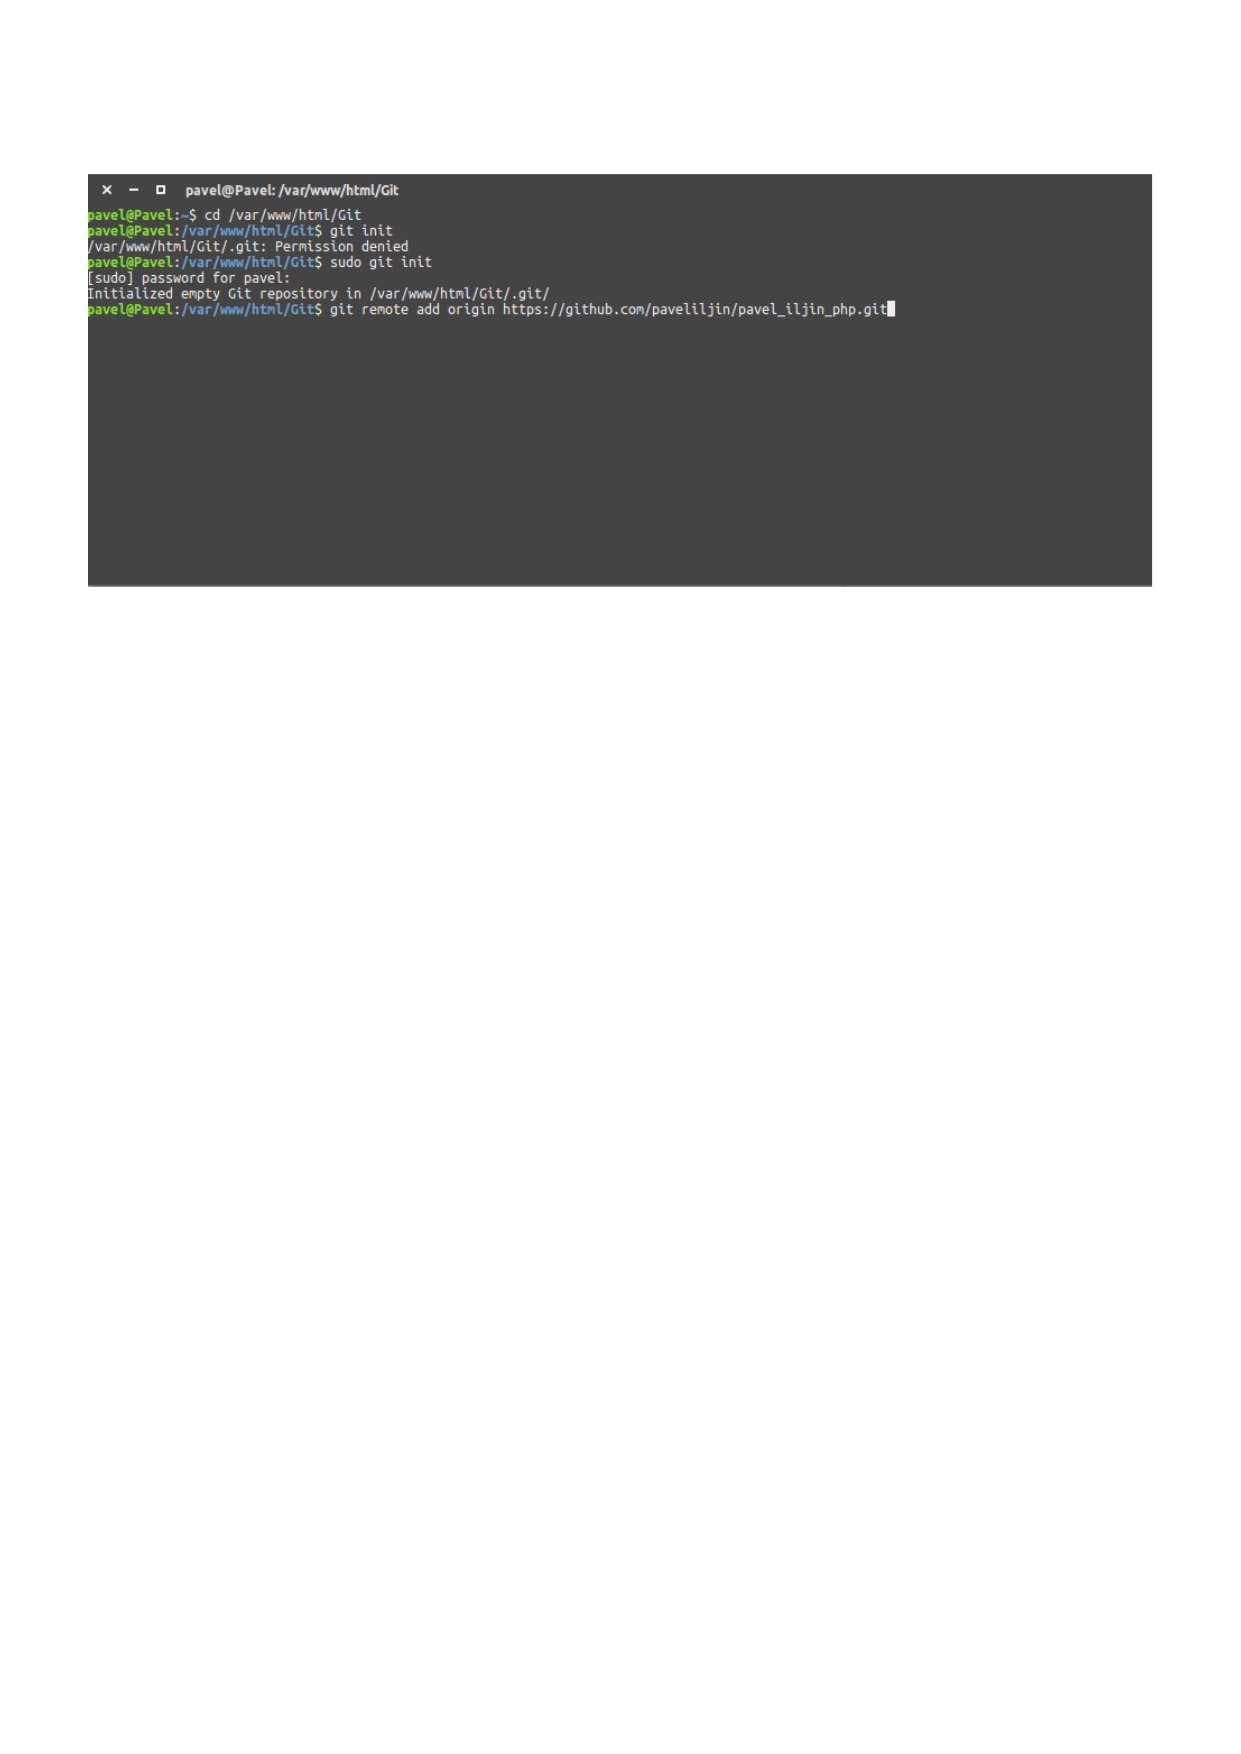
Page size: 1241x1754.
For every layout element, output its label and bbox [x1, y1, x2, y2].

picture [88, 174, 1153, 587]
